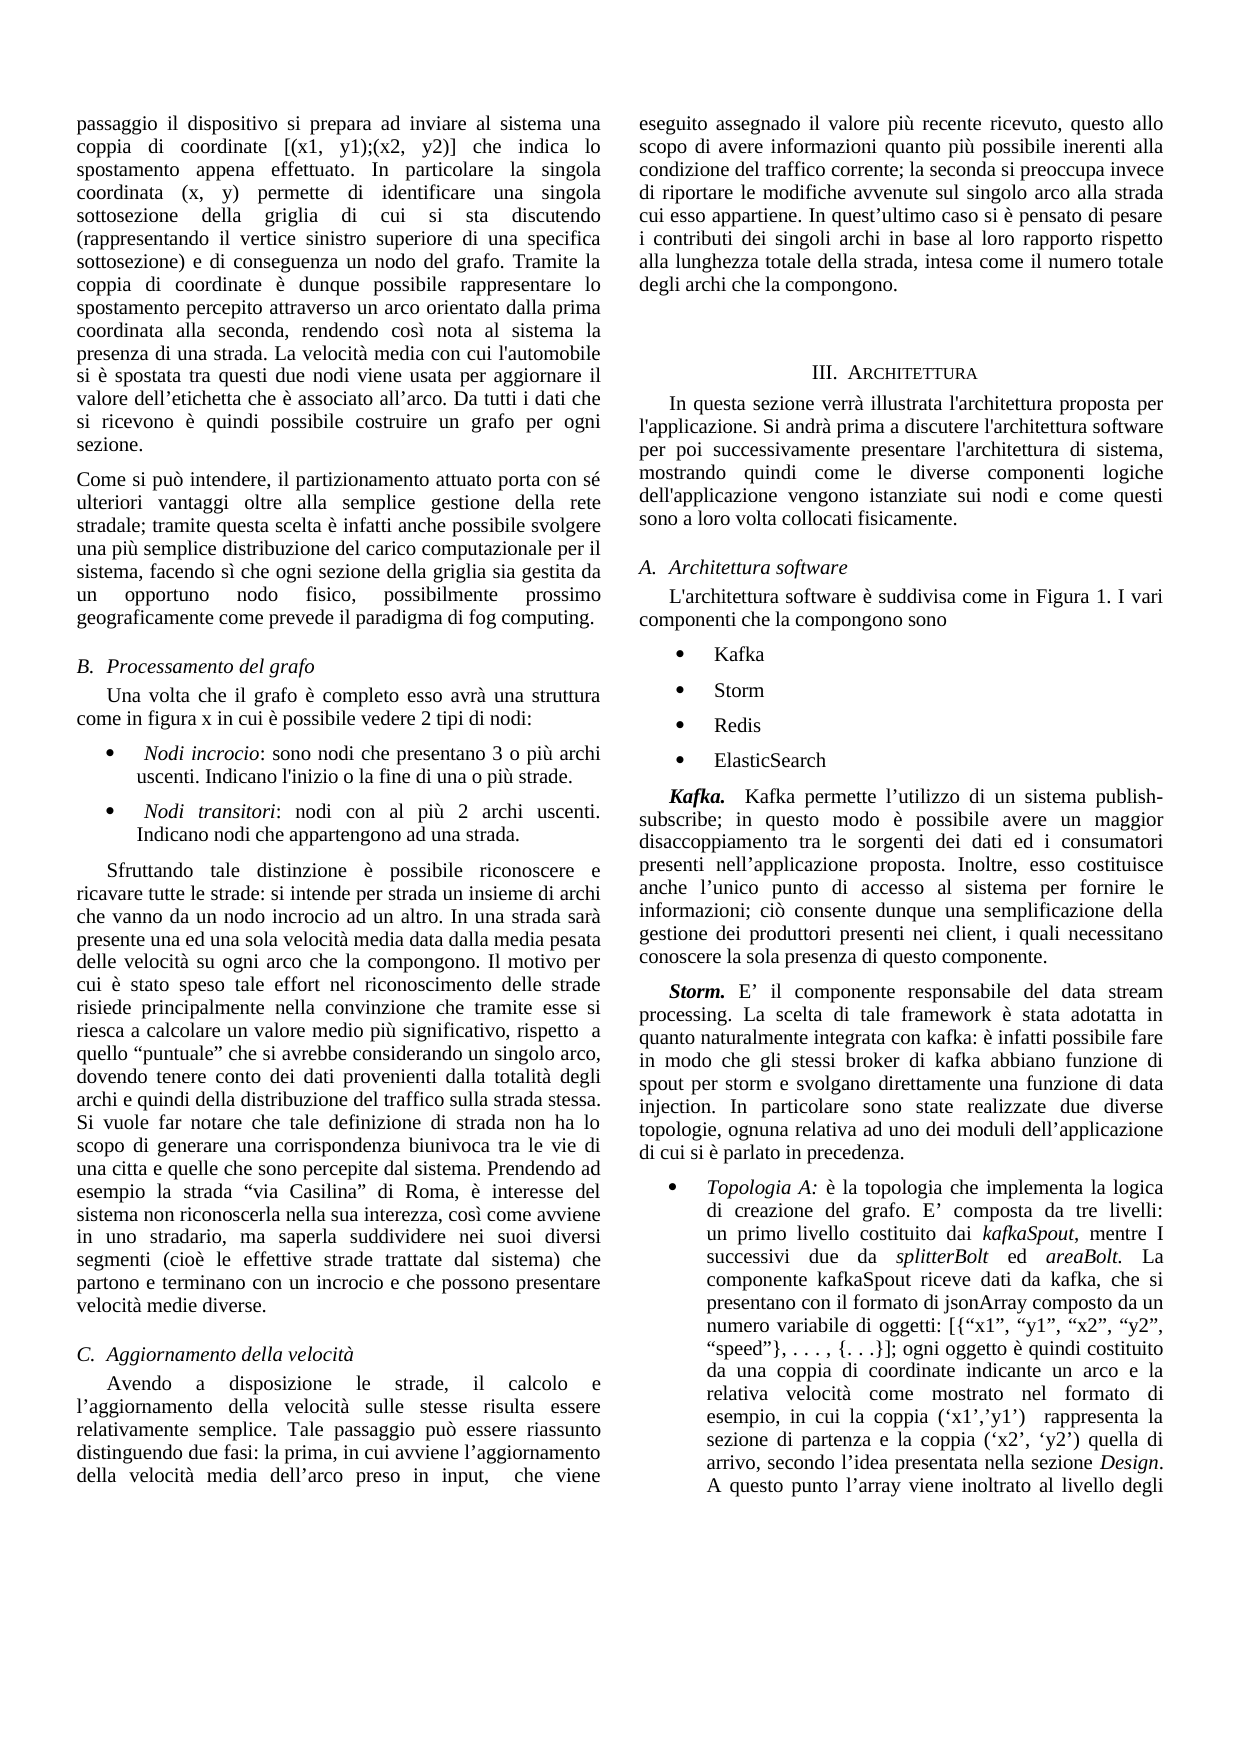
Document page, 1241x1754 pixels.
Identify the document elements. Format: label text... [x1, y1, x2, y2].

list Redis [676, 714, 1164, 737]
text passaggio il dispositivo si prepara ad inviare al sistema una coppia di coordinate [(x1, y1);(x2, y2)] che indica lo spostamento appena effettuato. In particolare la singola coordinata (x, y) permette di identificare una singola sottosezione della griglia di cui si sta discutendo (rappresentando il vertice sinistro superiore di una specifica sottosezione) e di conseguenza un nodo del grafo. Tramite la coppia di coordinate è dunque possibile rappresentare lo spostamento percepito attraverso un arco orientato dalla prima coordinata alla seconda, rendendo così nota al sistema la presenza di una strada. La velocità media con cui l'automobile si è spostata tra questi due nodi viene usata per aggiornare il valore dell’etichetta che è associato all’arco. Da tutti i dati che si ricevono è quindi possibile costruire un grafo per ogni sezione. [76, 112, 601, 456]
text Storm. E’ il componente responsabile del data stream processing. La scelta di tale framework è stata adotatta in quanto naturalmente integrata con kafka: è infatti possibile fare in modo che gli stessi broker di kafka abbiano funzione di spout per storm e svolgano direttamente una funzione di data injection. In particolare sono state realizzate due diverse topologie, ognuna relativa ad uno dei moduli dell’applicazione di cui si è parlato in precedenza. [639, 981, 1164, 1164]
text L'architettura software è suddivisa come in Figura 1. I vari componenti che la compongono sono [639, 585, 1164, 631]
subtitle Processamento del grafo [76, 654, 601, 678]
text In questa sezione verrà illustrata l'architettura proposta per l'applicazione. Si andrà prima a discutere l'architettura software per poi successivamente presentare l'architettura di sistema, mostrando quindi come le diverse componenti logiche dell'applicazione vengono istanziate sui nodi e come questi sono a loro volta collocati fisicamente. [639, 393, 1164, 530]
subtitle Aggiornamento della velocità [76, 1342, 601, 1366]
text eseguito assegnado il valore più recente ricevuto, questo allo scopo di avere informazioni quanto più possibile inerenti alla condizione del traffico corrente; la seconda si preoccupa invece di riportare le modifiche avvenute sul singolo arco alla strada cui esso appartiene. In quest’ultimo caso si è pensato di pesare i contributi dei singoli archi in base al loro rapporto rispetto alla lunghezza totale della strada, intesa come il numero totale degli archi che la compongono. [639, 112, 1164, 296]
text Kafka. Kafka permette l’utilizzo di un sistema publish-subscribe; in questo modo è possibile avere un maggior disaccoppiamento tra le sorgenti dei dati ed i consumatori presenti nell’applicazione proposta. Inoltre, esso costituisce anche l’unico punto di accesso al sistema per fornire le informazioni; ciò consente dunque una semplificazione della gestione dei produttori presenti nei client, i quali necessitano conoscere la sola presenza di questo componente. [639, 785, 1164, 968]
text Una volta che il grafo è completo esso avrà una struttura come in figura x in cui è possibile vedere 2 tipi di nodi: [76, 684, 601, 730]
list Nodi transitori: nodi con al più 2 archi uscenti. Indicano nodi che appartengono ad una strada. [106, 801, 601, 846]
list Topologia A: è la topologia che implementa la logica di creazione del grafo. E’ composta da tre livelli: un primo livello costituito dai kafkaSpout, mentre I successivi due da splitterBolt ed areaBolt. La componente kafkaSpout riceve dati da kafka, che si presentano con il formato di jsonArray composto da un numero variabile di oggetti: [{“x1”, “y1”, “x2”, “y2”, “speed”}, . . . , {. . .}]; ogni oggetto è quindi costituito da una coppia di coordinate indicante un arco e la relativa velocità come mostrato nel formato di esempio, in cui la coppia (‘x1’,’y1’) rappresenta la sezione di partenza e la coppia (‘x2’, ‘y2’) quella di arrivo, secondo l’idea presentata nella sezione Design. A questo punto l’array viene inoltrato al livello degli [669, 1176, 1164, 1497]
text Avendo a disposizione le strade, il calcolo e l’aggiornamento della velocità sulle stesse risulta essere relativamente semplice. Tale passaggio può essere riassunto distinguendo due fasi: la prima, in cui avviene l’aggiornamento della velocità media dell’arco preso in input, che viene [76, 1372, 601, 1487]
subtitle Architettura [639, 360, 1164, 384]
list Storm [676, 679, 1164, 702]
list ElasticSearch [676, 749, 1164, 772]
text Sfruttando tale distinzione è possibile riconoscere e ricavare tutte le strade: si intende per strada un insieme di archi che vanno da un nodo incrocio ad un altro. In una strada sarà presente una ed una sola velocità media data dalla media pesata delle velocità su ogni arco che la compongono. Il motivo per cui è stato speso tale effort nel riconoscimento delle strade risiede principalmente nella convinzione che tramite esse si riesca a calcolare un valore medio più significativo, rispetto a quello “puntuale” che si avrebbe considerando un singolo arco, dovendo tenere conto dei dati provenienti dalla totalità degli archi e quindi della distribuzione del traffico sulla strada stessa. Si vuole far notare che tale definizione di strada non ha lo scopo di generare una corrispondenza biunivoca tra le vie di una citta e quelle che sono percepite dal sistema. Prendendo ad esempio la strada “via Casilina” di Roma, è interesse del sistema non riconoscerla nella sua interezza, così come avviene in uno stradario, ma saperla suddividere nei suoi diversi segmenti (cioè le effettive strade trattate dal sistema) che partono e terminano con un incrocio e che possono presentare velocità medie diverse. [76, 859, 601, 1317]
list Kafka [676, 643, 1164, 666]
subtitle Architettura software [639, 555, 1164, 579]
text Come si può intendere, il partizionamento attuato porta con sé ulteriori vantaggi oltre alla semplice gestione della rete stradale; tramite questa scelta è infatti anche possibile svolgere una più semplice distribuzione del carico computazionale per il sistema, facendo sì che ogni sezione della griglia sia gestita da un opportuno nodo fisico, possibilmente prossimo geograficamente come prevede il paradigma di fog computing. [76, 469, 601, 629]
list Nodi incrocio: sono nodi che presentano 3 o più archi uscenti. Indicano l'inizio o la fine di una o più strade. [106, 742, 601, 788]
